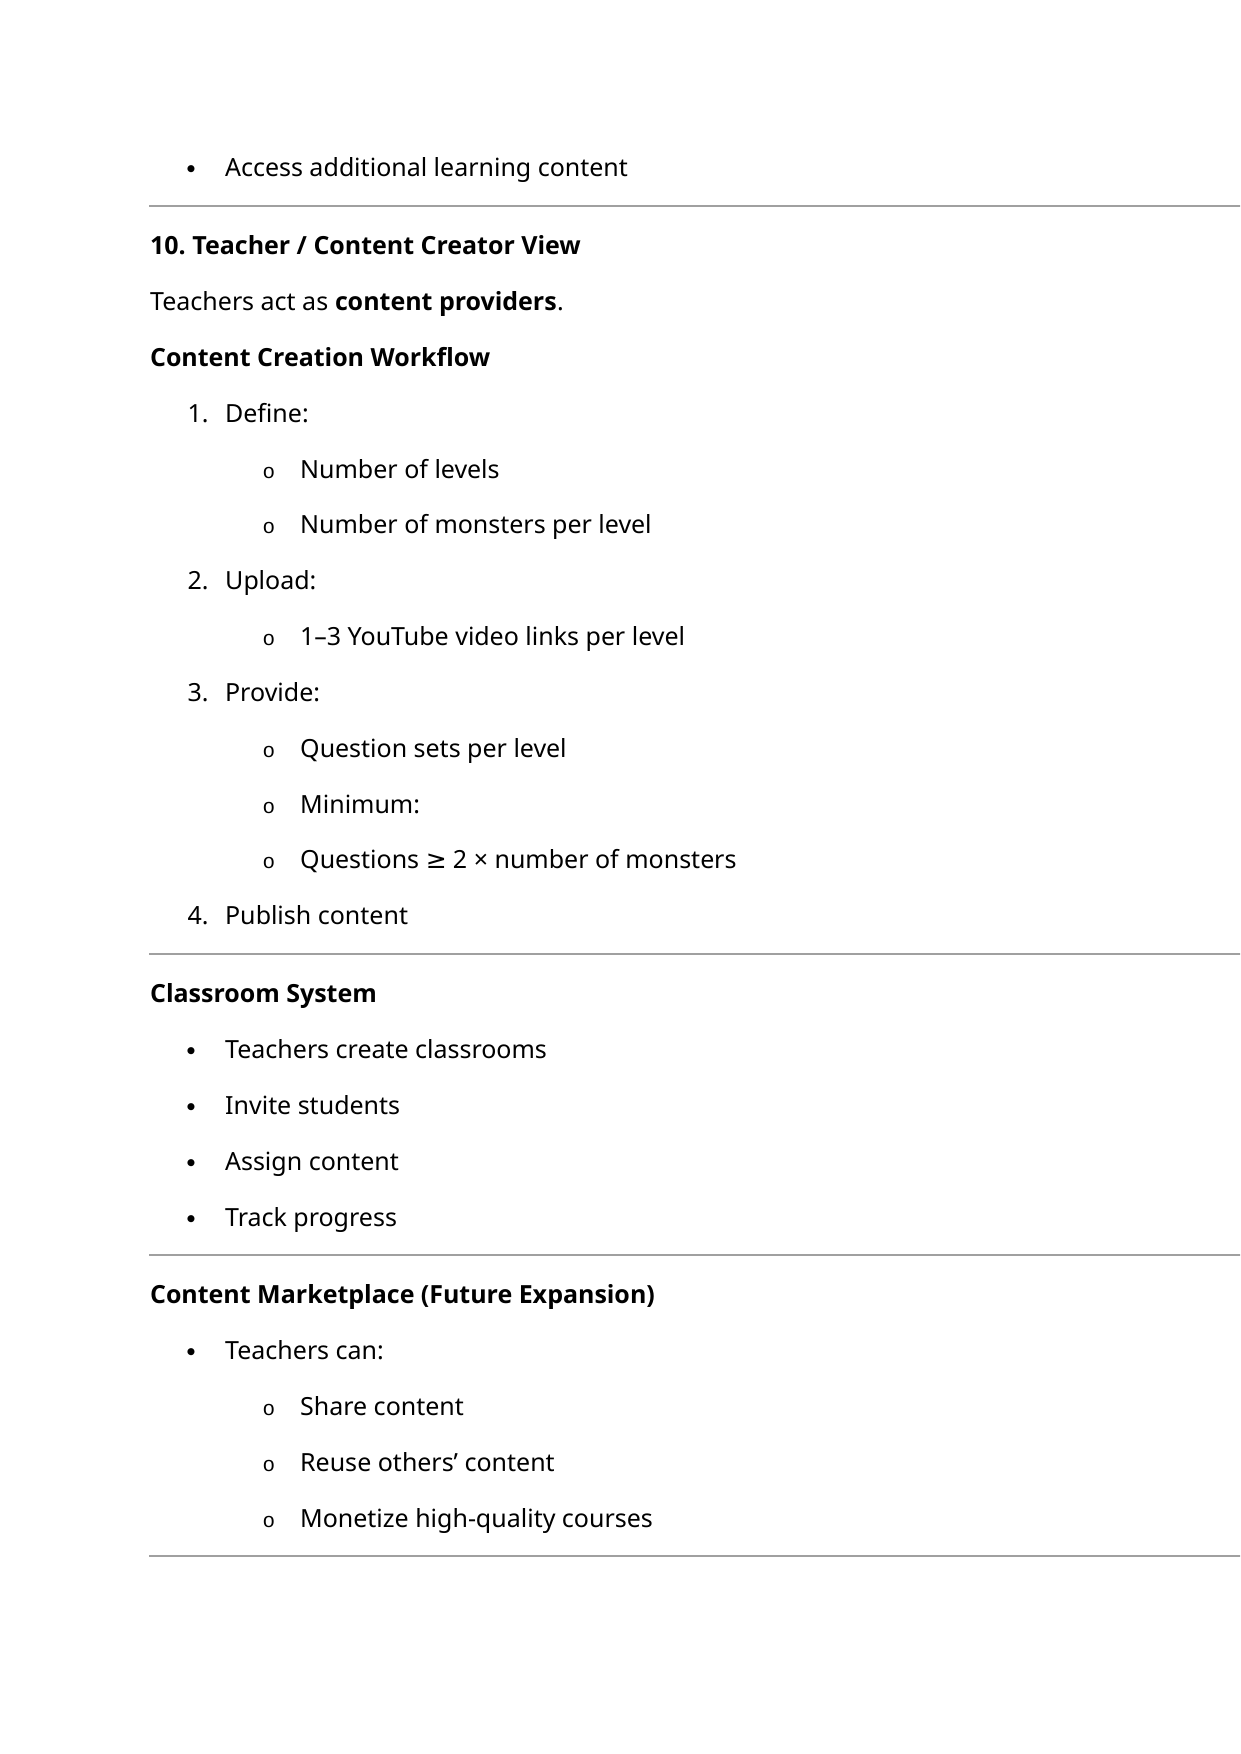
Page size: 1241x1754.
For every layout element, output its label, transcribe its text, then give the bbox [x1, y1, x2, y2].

list Access additional learning content [187, 150, 1090, 184]
list Reuse others’ content [262, 1444, 1090, 1479]
list Upload: [187, 563, 1090, 597]
list 1–3 YouTube video links per level [262, 619, 1090, 653]
list Questions ≥ 2 × number of monsters [262, 842, 1090, 876]
list Number of monsters per level [262, 507, 1090, 541]
list Question sets per level [262, 730, 1090, 764]
list Provide: [187, 674, 1090, 709]
list Minimum: [262, 786, 1090, 820]
list Assign content [187, 1143, 1090, 1177]
text Classroom System [150, 976, 1090, 1010]
text Content Marketplace (Future Expansion) [150, 1277, 1090, 1311]
text Teachers act as content providers. [150, 284, 1090, 318]
list Number of levels [262, 451, 1090, 485]
text Content Creation Workflow [150, 339, 1090, 374]
list Define: [187, 395, 1090, 429]
list Track progress [187, 1199, 1090, 1233]
text 10. Teacher / Content Creator View [150, 228, 1090, 262]
list Publish content [187, 898, 1090, 932]
list Invite students [187, 1087, 1090, 1122]
list Teachers can: [187, 1333, 1090, 1367]
list Share content [262, 1389, 1090, 1423]
list Teachers create classrooms [187, 1032, 1090, 1066]
list Monetize high-quality courses [262, 1500, 1090, 1534]
